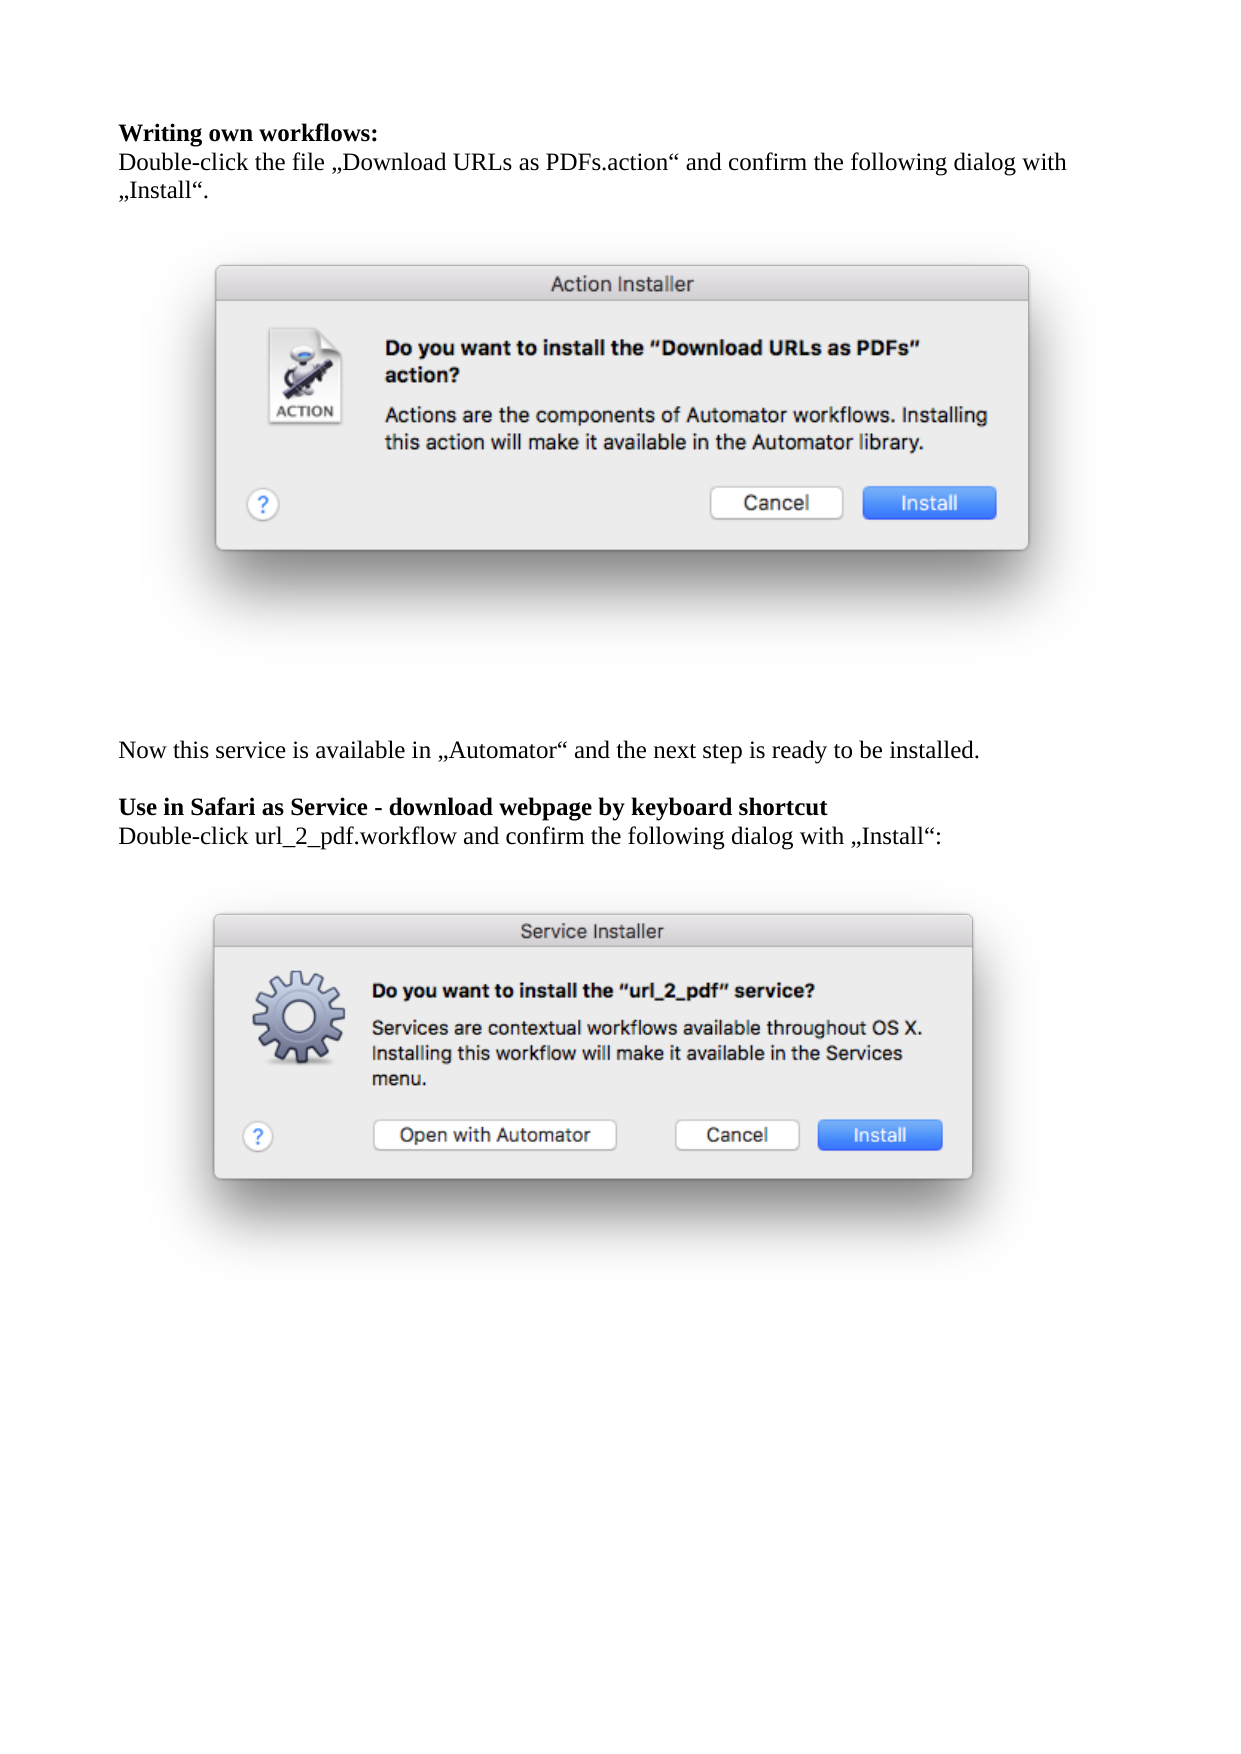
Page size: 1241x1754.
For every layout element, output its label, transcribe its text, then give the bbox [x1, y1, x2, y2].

picture [127, 215, 1118, 678]
text Double-click the file „Download URLs as PDFs.action“ and confirm the following dialog with „Install“. [118, 147, 1122, 204]
text Now this service is available in „Automator“ and the next step is ready to be installed. [118, 735, 1122, 764]
text Writing own workflows: [118, 118, 1122, 147]
picture [131, 867, 1056, 1298]
text Use in Safari as Service - download webpage by keyboard shortcut [118, 792, 1122, 821]
text Double-click url_2_pdf.workflow and confirm the following dialog with „Install“: [118, 821, 1122, 850]
